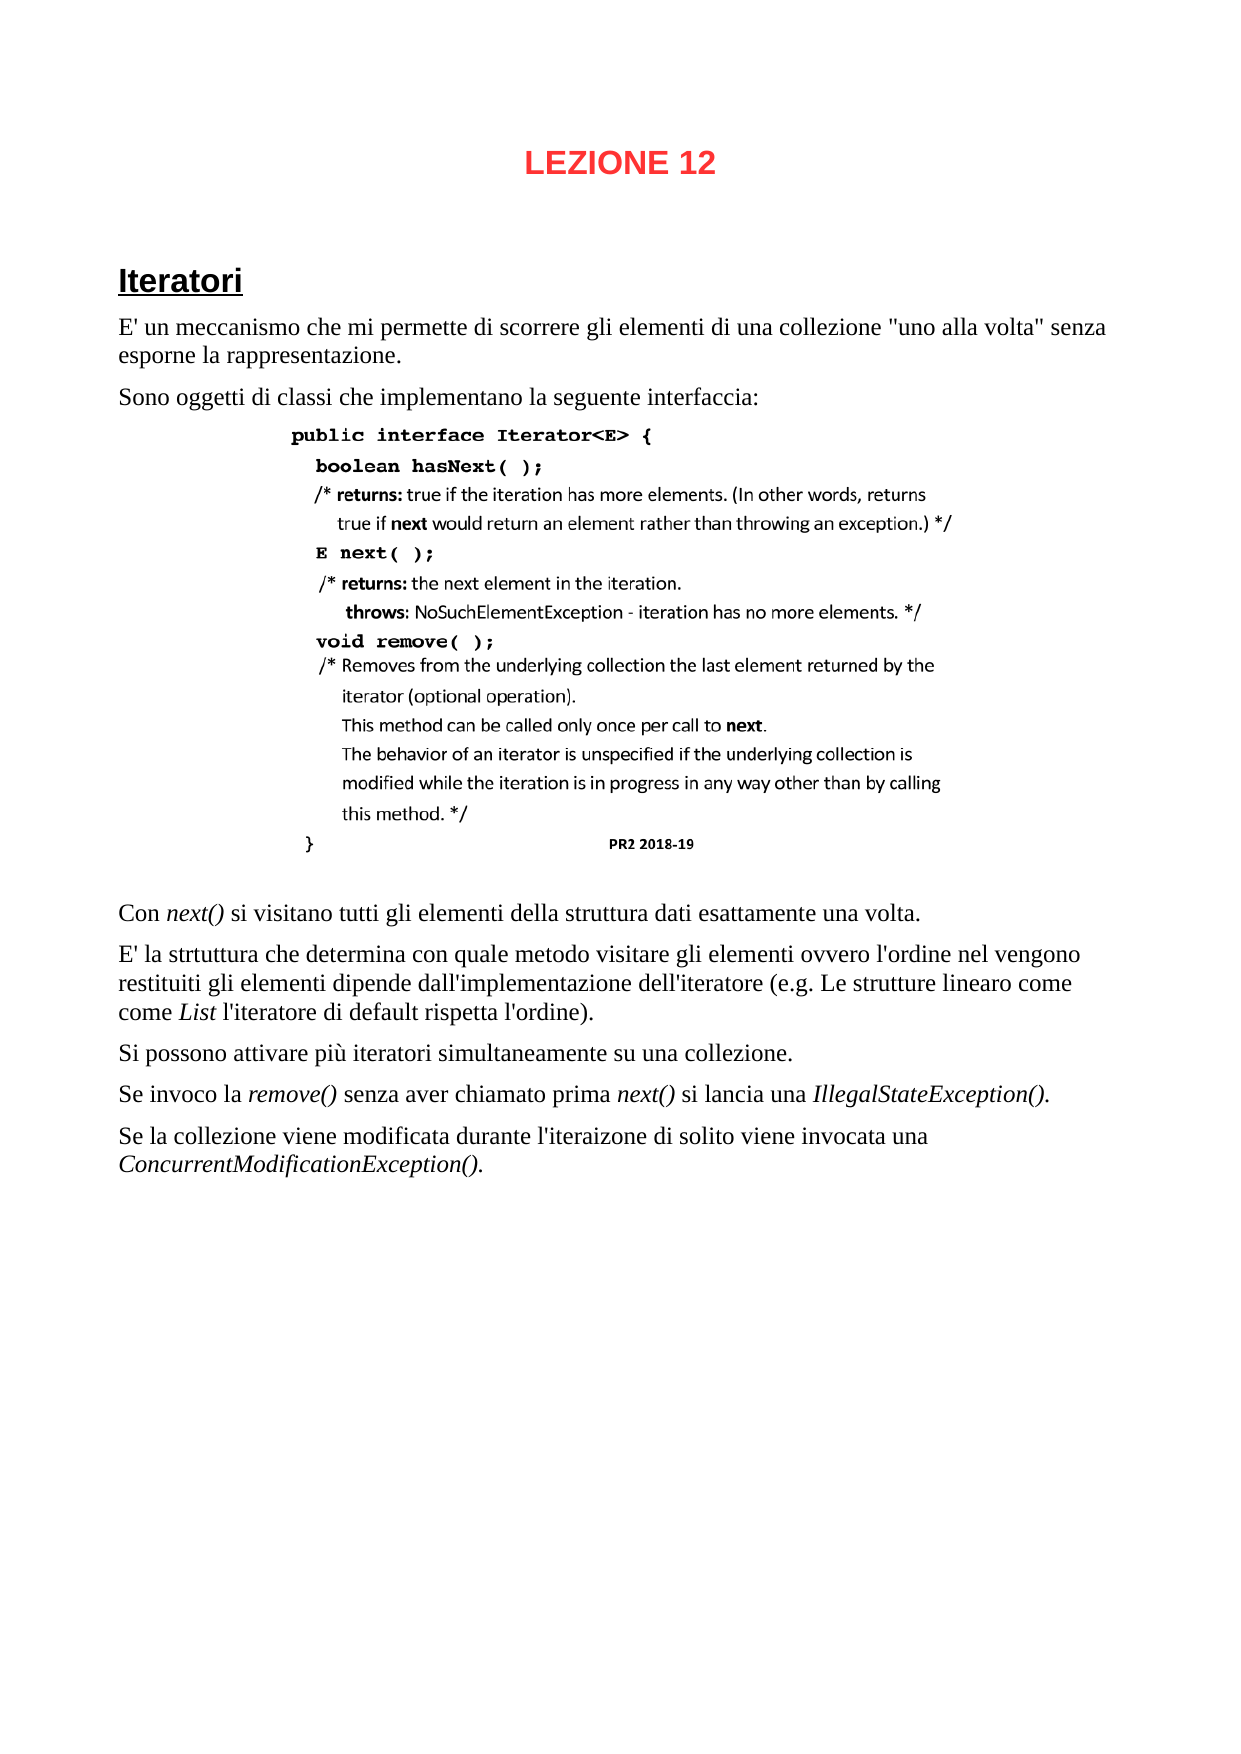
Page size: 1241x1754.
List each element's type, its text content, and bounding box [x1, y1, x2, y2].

subtitle Iteratori [118, 261, 1122, 299]
text Se invoco la remove() senza aver chiamato prima next() si lancia una IllegalStateException(). [118, 1079, 1122, 1108]
text Si possono attivare più iteratori simultaneamente su una collezione. [118, 1038, 1122, 1067]
text Con next() si visitano tutti gli elementi della struttura dati esattamente una volta. [118, 898, 1122, 927]
text E' la strtuttura che determina con quale metodo visitare gli elementi ovvero l'ordine nel vengono restituiti gli elementi dipende dall'implementazione dell'iteratore (e.g. Le strutture linearo come come List l'iteratore di default rispetta l'ordine). [118, 939, 1122, 1026]
text Sono oggetti di classi che implementano la seguente interfaccia: [118, 382, 1122, 410]
text Se la collezione viene modificata durante l'iteraizone di solito viene invocata una ConcurrentModificationException(). [118, 1121, 1122, 1178]
subtitle LEZIONE 12 [118, 143, 1122, 182]
text E' un meccanismo che mi permette di scorrere gli elementi di una collezione "uno alla volta" senza esporne la rappresentazione. [118, 312, 1122, 369]
picture [284, 422, 956, 857]
